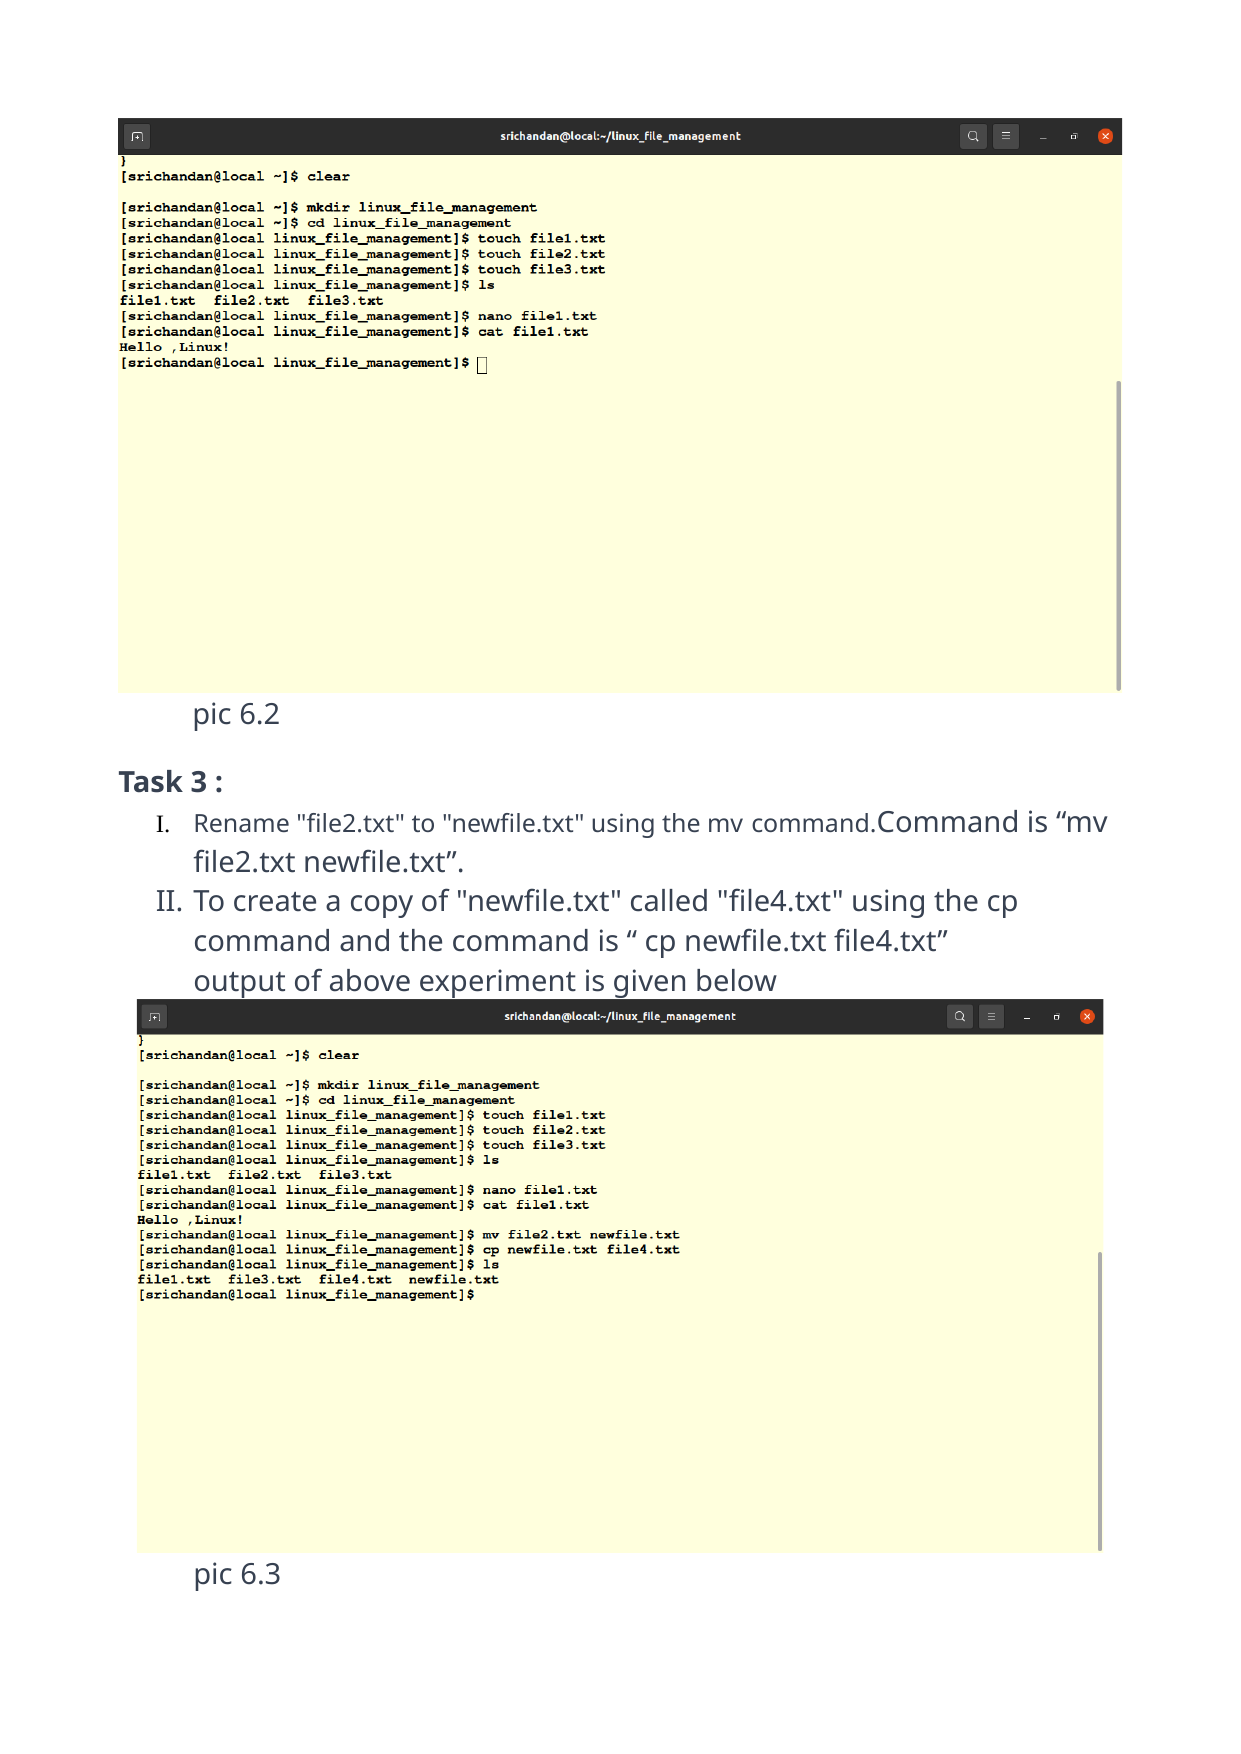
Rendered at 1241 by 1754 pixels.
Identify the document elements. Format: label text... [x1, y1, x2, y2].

text Task 3 : [118, 761, 1122, 801]
list pic 6.3 [156, 999, 1122, 1593]
list Rename "file2.txt" to "newfile.txt" using the mv command.Command is “mv file2.txt newfile.txt”. [156, 801, 1122, 881]
picture [136, 999, 1104, 1553]
list To create a copy of "newfile.txt" called "file4.txt" using the cp command and the command is “ cp newfile.txt file4.txt” [156, 881, 1122, 960]
list output of above experiment is given below [156, 960, 1122, 999]
picture [118, 118, 1123, 693]
text pic 6.2 [118, 693, 1122, 733]
